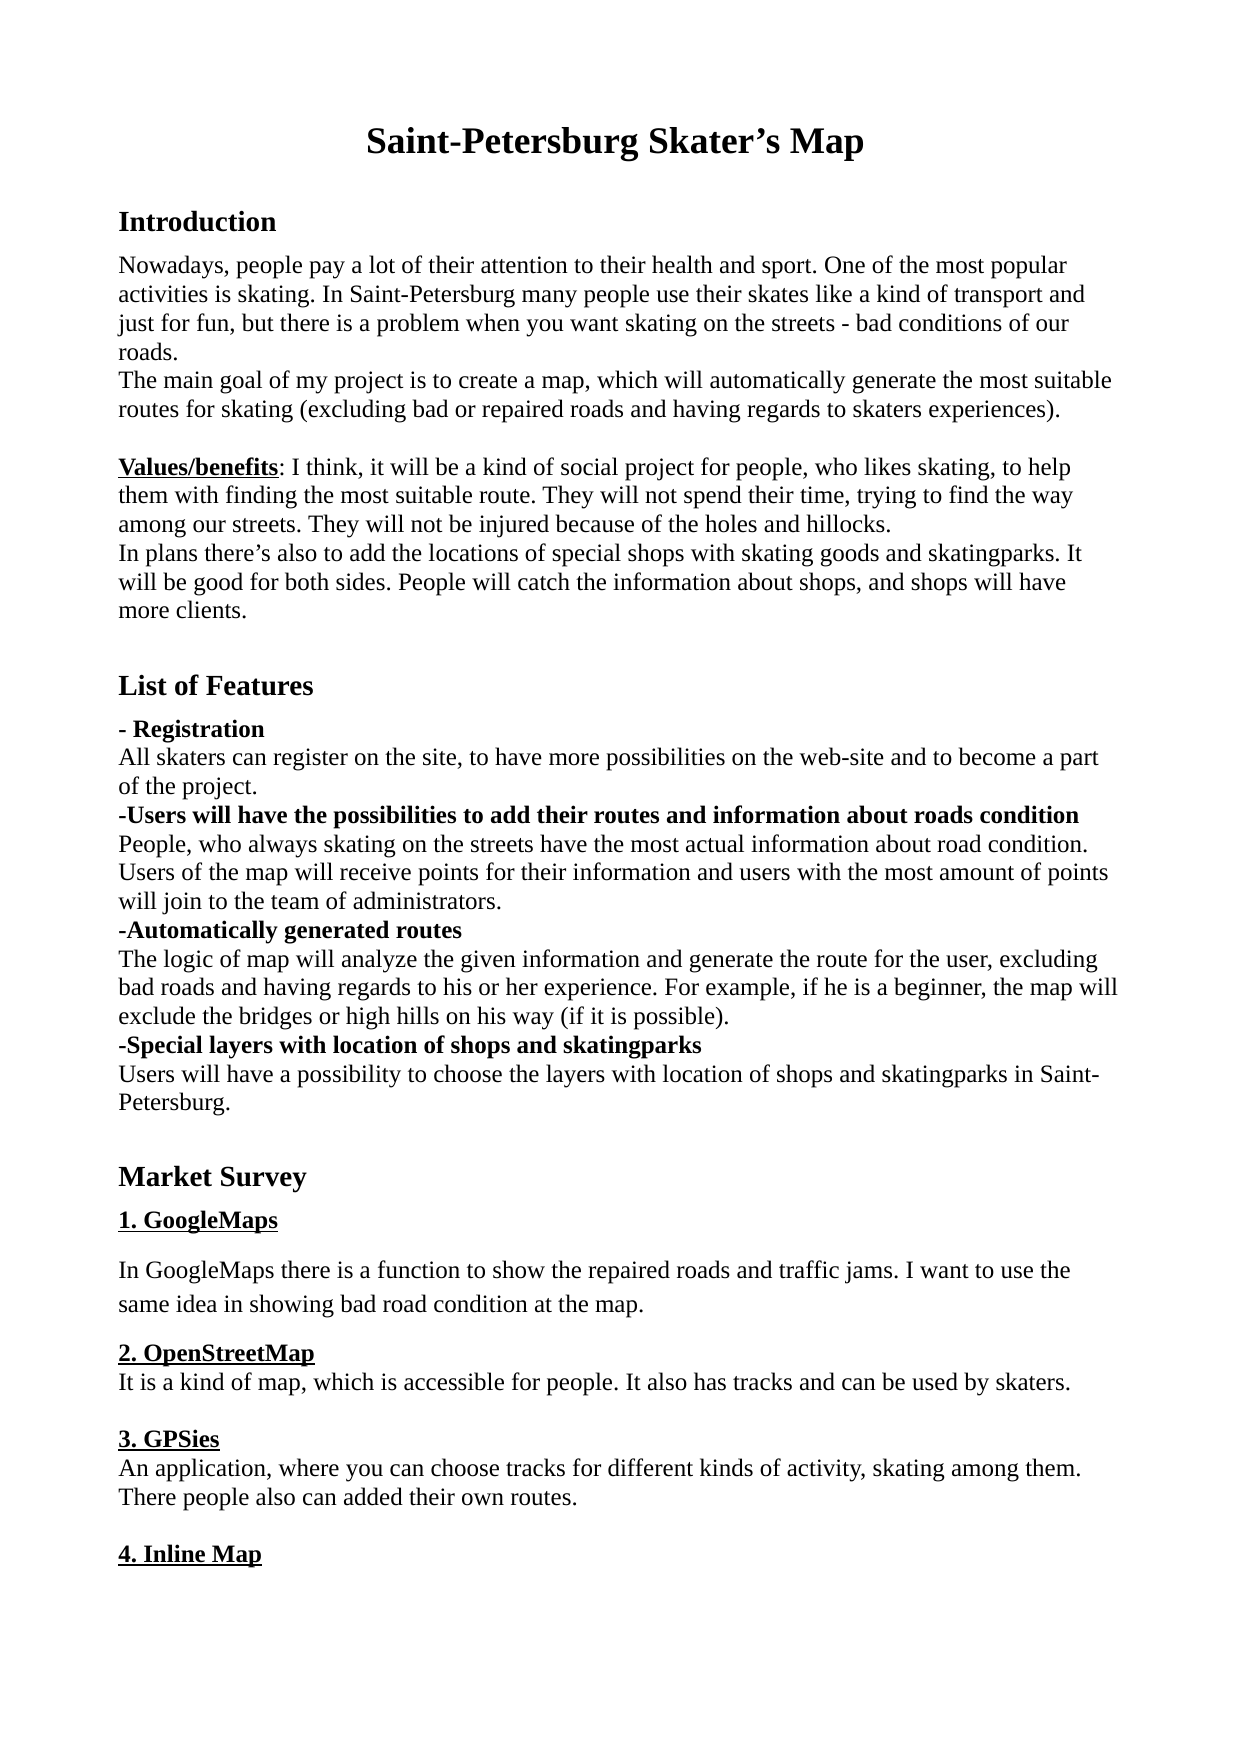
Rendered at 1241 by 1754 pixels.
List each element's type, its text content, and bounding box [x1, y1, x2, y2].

text -Users will have the possibilities to add their routes and information about roads condition [118, 800, 1122, 829]
text Nowadays, people pay a lot of their attention to their health and sport. One of the most popular activities is skating. In Saint-Petersburg many people use their skates like a kind of transport and just for fun, but there is a problem when you want skating on the streets - bad conditions of our roads. [118, 251, 1122, 366]
text In plans there’s also to add the locations of special shops with skating goods and skatingparks. It will be good for both sides. People will catch the information about shops, and shops will have more clients. [118, 538, 1122, 624]
text 2. OpenStreetMap [118, 1338, 1122, 1367]
text It is a kind of map, which is accessible for people. It also has tracks and can be used by skaters. [118, 1367, 1122, 1396]
text Users will have a possibility to choose the layers with location of shops and skatingparks in Saint-Petersburg. [118, 1059, 1122, 1116]
text In GoogleMaps there is a function to show the repaired roads and traffic jams. I want to use the same idea in showing bad road condition at the map. [118, 1255, 1122, 1318]
text - Registration [118, 714, 1122, 742]
text 3. GPSies [118, 1424, 1122, 1453]
text People, who always skating on the streets have the most actual information about road condition. Users of the map will receive points for their information and users with the most amount of points will join to the team of administrators. [118, 829, 1122, 915]
subtitle Market Survey [118, 1159, 1122, 1193]
subtitle Introduction [118, 204, 1122, 238]
text -Automatically generated routes [118, 915, 1122, 944]
subtitle List of Features [118, 668, 1122, 701]
text The main goal of my project is to create a map, which will automatically generate the most suitable routes for skating (excluding bad or repaired roads and having regards to skaters experiences). [118, 366, 1122, 423]
text An application, where you can choose tracks for different kinds of activity, skating among them. There people also can added their own routes. [118, 1453, 1122, 1511]
text The logic of map will analyze the given information and generate the route for the user, excluding bad roads and having regards to his or her experience. For example, if he is a beginner, the map will exclude the bridges or high hills on his way (if it is possible). [118, 944, 1122, 1030]
text All skaters can register on the site, to have more possibilities on the web-site and to become a part of the project. [118, 742, 1122, 800]
text 4. Inline Map [118, 1539, 1122, 1568]
text -Special layers with location of shops and skatingparks [118, 1030, 1122, 1059]
text Saint-Petersburg Skater’s Map [118, 118, 1122, 161]
text Values/benefits: I think, it will be a kind of social project for people, who likes skating, to help them with finding the most suitable route. They will not spend their time, trying to find the way among our streets. They will not be injured because of the holes and hillocks. [118, 452, 1122, 538]
text 1. GoogleMaps [118, 1206, 1122, 1234]
